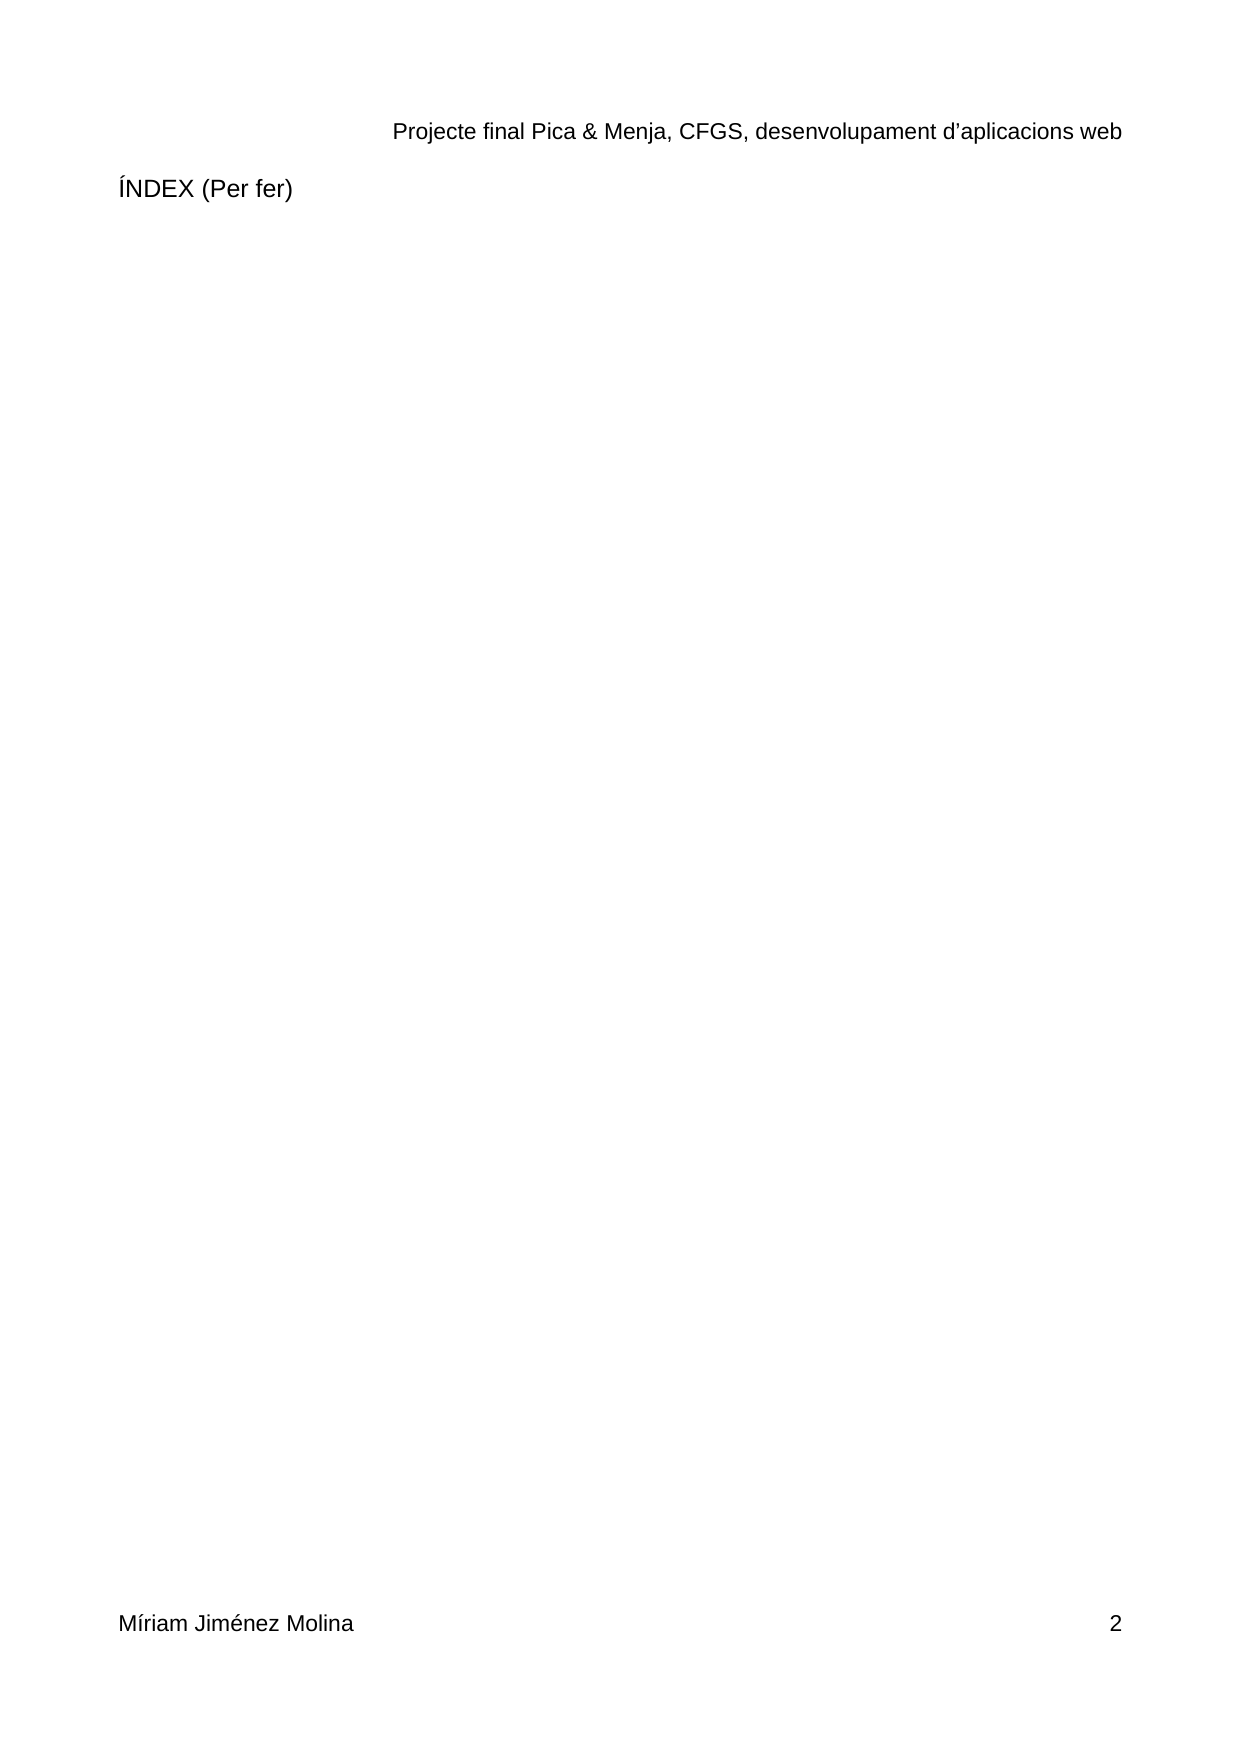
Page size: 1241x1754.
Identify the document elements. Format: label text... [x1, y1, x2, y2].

text ÍNDEX (Per fer) [118, 174, 1122, 203]
